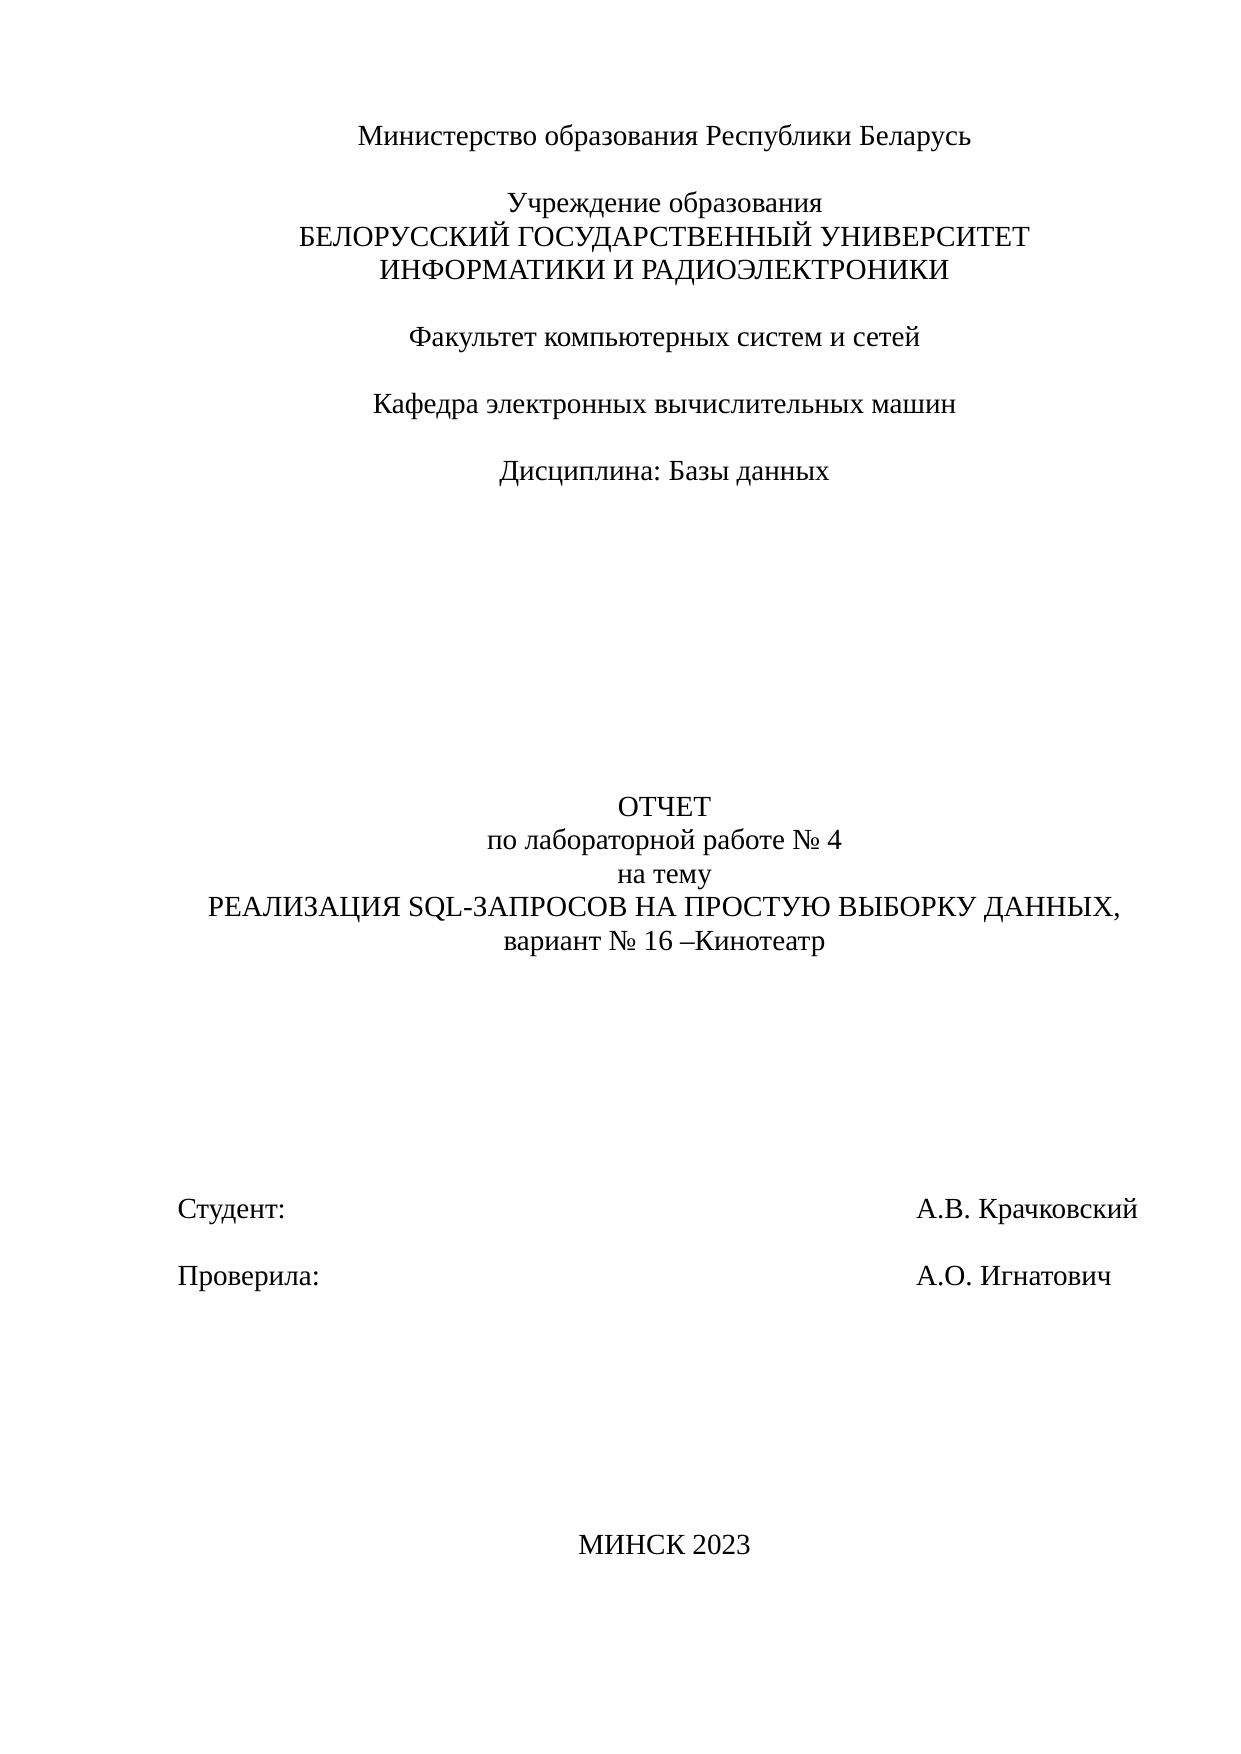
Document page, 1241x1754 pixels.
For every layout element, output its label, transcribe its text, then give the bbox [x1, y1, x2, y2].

text РЕАЛИЗАЦИЯ SQL-ЗАПРОСОВ НА ПРОСТУЮ ВЫБОРКУ ДАННЫХ, [177, 889, 1152, 923]
text Кафедра электронных вычислительных машин [177, 386, 1152, 420]
text ИНФОРМАТИКИ И РАДИОЭЛЕКТРОНИКИ [177, 252, 1152, 286]
text МИНСК 2023 [177, 1527, 1152, 1560]
text на тему [177, 856, 1152, 889]
text Проверила: А.О. Игнатович [177, 1225, 1152, 1292]
text ОТЧЕТ [177, 789, 1152, 822]
text Дисциплина: Базы данных [177, 453, 1152, 487]
text Министерство образования Республики Беларусь [177, 118, 1152, 152]
text по лабораторной работе № 4 [177, 822, 1152, 856]
text Студент: А.В. Крачковский [177, 1191, 1152, 1225]
text БЕЛОРУССКИЙ ГОСУДАРСТВЕННЫЙ УНИВЕРСИТЕТ [177, 219, 1152, 252]
text Учреждение образования [177, 185, 1152, 219]
text Факультет компьютерных систем и сетей [177, 319, 1152, 353]
text вариант № 16 –Кинотеатр [177, 923, 1152, 957]
